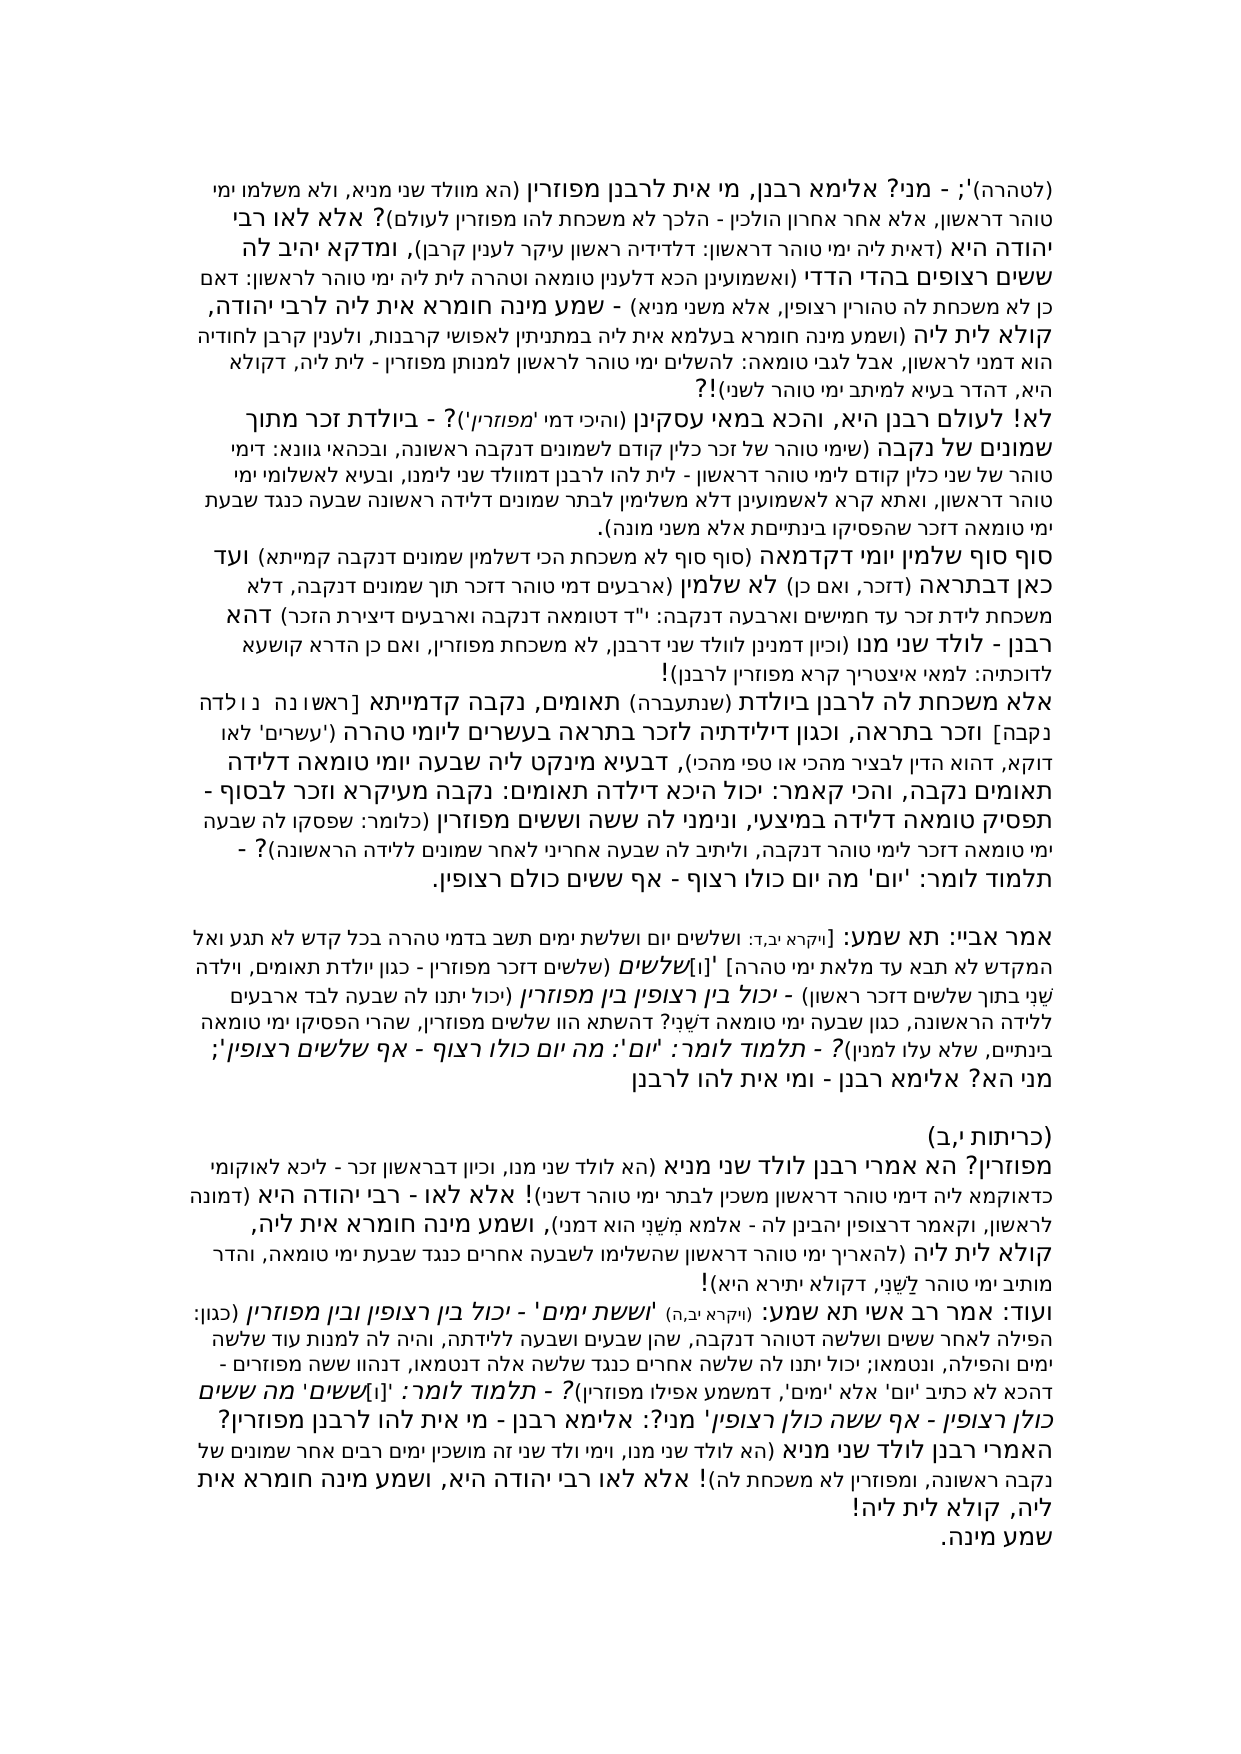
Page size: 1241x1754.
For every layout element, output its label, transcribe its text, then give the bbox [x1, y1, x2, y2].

text שמע מינה. [187, 1522, 1053, 1552]
text סוף סוף שלמין יומי דקדמאה (סוף סוף לא משכחת הכי דשלמין שמונים דנקבה קמייתא) ועד כאן דבתראה (דזכר, ואם כן) לא שלמין (ארבעים דמי טוהר דזכר תוך שמונים דנקבה, דלא משכחת לידת זכר עד חמישים וארבעה דנקבה: י"ד דטומאה דנקבה וארבעים דיצירת הזכר) דהא רבנן - לולד שני מנו (וכיון דמנינן לוולד שני דרבנן, לא משכחת מפוזרין, ואם כן הדרא קושעא לדוכתיה: למאי איצטריך קרא מפוזרין לרבנן)! [187, 541, 1053, 688]
text אלא משכחת לה לרבנן ביולדת (שנתעברה) תאומים, נקבה קדמייתא [ראשונה נולדה נקבה] וזכר בתראה, וכגון דילידתיה לזכר בתראה בעשרים ליומי טהרה ('עשרים' לאו דוקא, דהוא הדין לבציר מהכי או טפי מהכי), דבעיא מינקט ליה שבעה יומי טומאה דלידה תאומים נקבה, והכי קאמר: יכול היכא דילדה תאומים: נקבה מעיקרא וזכר לבסוף - תפסיק טומאה דלידה במיצעי, ונימני לה ששה וששים מפוזרין (כלומר: שפסקו לה שבעה ימי טומאה דזכר לימי טוהר דנקבה, וליתיב לה שבעה אחריני לאחר שמונים ללידה הראשונה)? - תלמוד לומר: 'יום' מה יום כולו רצוף - אף ששים כולם רצופין. [187, 688, 1053, 893]
text לא! לעולם רבנן היא, והכא במאי עסקינן (והיכי דמי 'מפוזרין')? - ביולדת זכר מתוך שמונים של נקבה (שימי טוהר של זכר כלין קודם לשמונים דנקבה ראשונה, ובכהאי גוונא: דימי טוהר של שני כלין קודם לימי טוהר דראשון - לית להו לרבנן דמוולד שני לימנו, ובעיא לאשלומי ימי טוהר דראשון, ואתא קרא לאשמועינן דלא משלימין לבתר שמונים דלידה ראשונה שבעה כנגד שבעת ימי טומאה דזכר שהפסיקו בינתייםת אלא משני מונה). [187, 404, 1053, 541]
text אמר אביי: תא שמע: [ויקרא יב,ד: ושלשים יום ושלשת ימים תשב בדמי טהרה בכל קדש לא תגע ואל המקדש לא תבא עד מלאת ימי טהרה] '[ו]שלשים (שלשים דזכר מפוזרין - כגון יולדת תאומים, וילדה שֵׁנִי בתוך שלשים דזכר ראשון) - יכול בין רצופין בין מפוזרין (יכול יתנו לה שבעה לבד ארבעים ללידה הראשונה, כגון שבעה ימי טומאה דשֵׁנִי? דהשתא הוו שלשים מפוזרין, שהרי הפסיקו ימי טומאה בינתיים, שלא עלו למנין)? - תלמוד לומר: 'יום': מה יום כולו רצוף - אף שלשים רצופין'; מני הא? אלימא רבנן - ומי אית להו לרבנן [187, 922, 1053, 1093]
text ועוד: אמר רב אשי תא שמע: (ויקרא יב,ה) 'וששת ימים' - יכול בין רצופין ובין מפוזרין (כגון: הפילה לאחר ששים ושלשה דטוהר דנקבה, שהן שבעים ושבעה ללידתה, והיה לה למנות עוד שלשה ימים והפילה, ונטמאו; יכול יתנו לה שלשה אחרים כנגד שלשה אלה דנטמאו, דנהוו ששה מפוזרים - דהכא לא כתיב 'יום' אלא 'ימים', דמשמע אפילו מפוזרין)? - תלמוד לומר: '[ו]ששים' מה ששים כולן רצופין - אף ששה כולן רצופין' מני?: אלימא רבנן - מי אית להו לרבנן מפוזרין? האמרי רבנן לולד שני מניא (הא לולד שני מנו, וימי ולד שני זה מושכין ימים רבים אחר שמונים של נקבה ראשונה, ומפוזרין לא משכחת לה)! אלא לאו רבי יהודה היא, ושמע מינה חומרא אית ליה, קולא לית ליה! [187, 1297, 1053, 1522]
text (כריתות י,ב) [187, 1122, 1053, 1151]
text מפוזרין? הא אמרי רבנן לולד שני מניא (הא לולד שני מנו, וכיון דבראשון זכר - ליכא לאוקומי כדאוקמא ליה דימי טוהר דראשון משכין לבתר ימי טוהר דשני)! אלא לאו - רבי יהודה היא (דמונה לראשון, וקאמר דרצופין יהבינן לה - אלמא מִשֵּׁנִי הוא דמני), ושמע מינה חומרא אית ליה, קולא לית ליה (להאריך ימי טוהר דראשון שהשלימו לשבעה אחרים כנגד שבעת ימי טומאה, והדר מותיב ימי טוהר לַשֵּׁנִי, דקולא יתירא היא)! [187, 1151, 1053, 1297]
text (לטהרה)'; - מני? אלימא רבנן, מי אית לרבנן מפוזרין (הא מוולד שני מניא, ולא משלמו ימי טוהר דראשון, אלא אחר אחרון הולכין - הלכך לא משכחת להו מפוזרין לעולם)? אלא לאו רבי יהודה היא (דאית ליה ימי טוהר דראשון: דלדידיה ראשון עיקר לענין קרבן), ומדקא יהיב לה ששים רצופים בהדי הדדי (ואשמועינן הכא דלענין טומאה וטהרה לית ליה ימי טוהר לראשון: דאם כן לא משכחת לה טהורין רצופין, אלא משני מניא) - שמע מינה חומרא אית ליה לרבי יהודה, קולא לית ליה (ושמע מינה חומרא בעלמא אית ליה במתניתין לאפושי קרבנות, ולענין קרבן לחודיה הוא דמני לראשון, אבל לגבי טומאה: להשלים ימי טוהר לראשון למנותן מפוזרין - לית ליה, דקולא היא, דהדר בעיא למיתב ימי טוהר לשני)!? [187, 174, 1053, 404]
